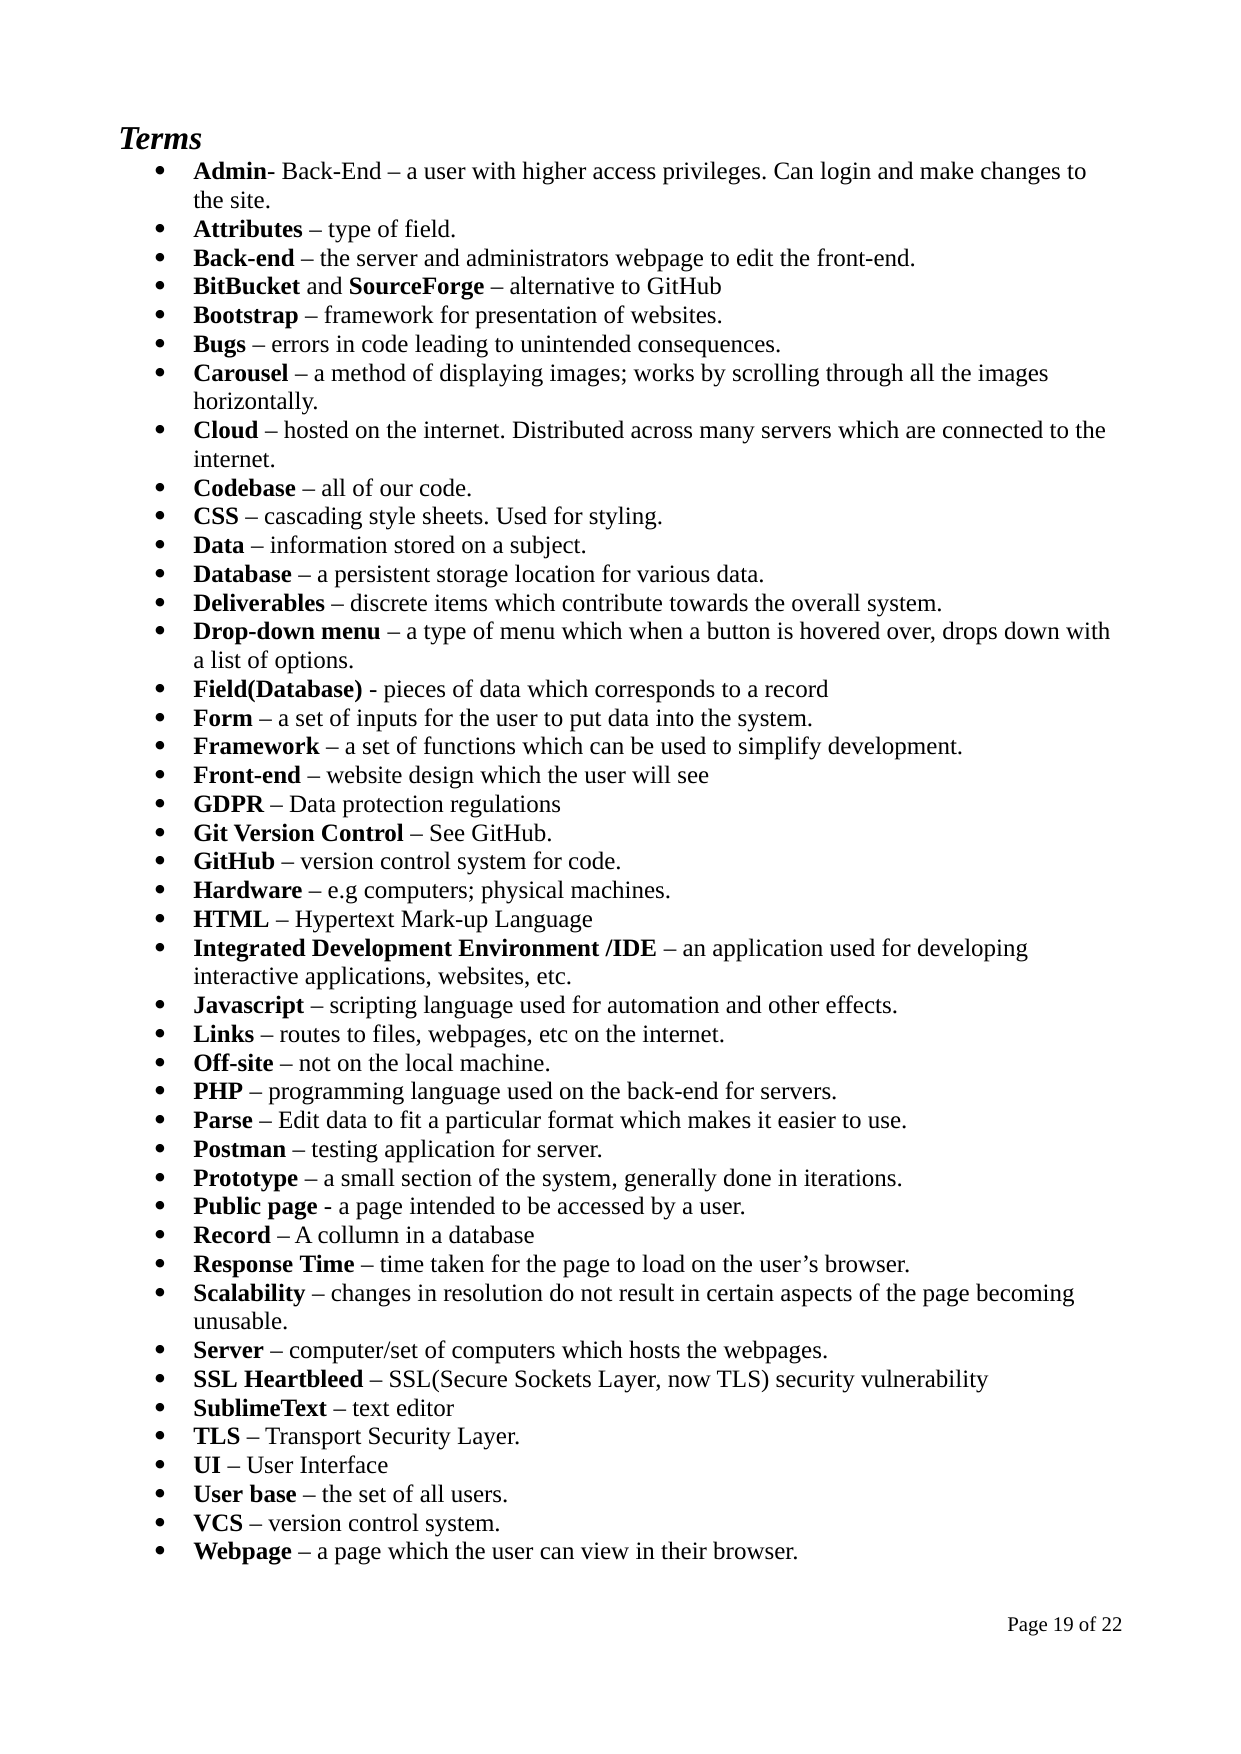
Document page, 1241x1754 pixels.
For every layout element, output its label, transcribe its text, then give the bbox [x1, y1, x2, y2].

list Integrated Development Environment /IDE – an application used for developing interactive applications, websites, etc. [156, 933, 1122, 990]
list Postman – testing application for server. [156, 1134, 1122, 1163]
list Prototype – a small section of the system, generally done in iterations. [156, 1163, 1122, 1191]
list Javascript – scripting language used for automation and other effects. [156, 990, 1122, 1019]
list User base – the set of all users. [156, 1479, 1122, 1508]
text Terms [118, 118, 1122, 156]
list Data – information stored on a subject. [156, 530, 1122, 559]
list Bootstrap – framework for presentation of websites. [156, 300, 1122, 329]
list Field(Database) - pieces of data which corresponds to a record [156, 674, 1122, 703]
list Carousel – a method of displaying images; works by scrolling through all the images horizontally. [156, 358, 1122, 415]
list Drop-down menu – a type of menu which when a button is hovered over, drops down with a list of options. [156, 616, 1122, 674]
list PHP – programming language used on the back-end for servers. [156, 1076, 1122, 1105]
list Hardware – e.g computers; physical machines. [156, 875, 1122, 904]
list Git Version Control – See GitHub. [156, 818, 1122, 846]
list Off-site – not on the local machine. [156, 1048, 1122, 1076]
list Attributes – type of field. [156, 214, 1122, 243]
list Codebase – all of our code. [156, 473, 1122, 501]
list UI – User Interface [156, 1450, 1122, 1479]
list Server – computer/set of computers which hosts the webpages. [156, 1335, 1122, 1364]
list TLS – Transport Security Layer. [156, 1421, 1122, 1450]
list Framework – a set of functions which can be used to simplify development. [156, 731, 1122, 760]
list Record – A collumn in a database [156, 1220, 1122, 1249]
list Scalability – changes in resolution do not result in certain aspects of the page becoming unusable. [156, 1278, 1122, 1335]
list GDPR – Data protection regulations [156, 789, 1122, 818]
list SublimeText – text editor [156, 1393, 1122, 1421]
list HTML – Hypertext Mark-up Language [156, 904, 1122, 933]
list Links – routes to files, webpages, etc on the internet. [156, 1019, 1122, 1048]
list Form – a set of inputs for the user to put data into the system. [156, 703, 1122, 731]
list Bugs – errors in code leading to unintended consequences. [156, 329, 1122, 358]
list SSL Heartbleed – SSL(Secure Sockets Layer, now TLS) security vulnerability [156, 1364, 1122, 1393]
list Webpage – a page which the user can view in their browser. [156, 1536, 1122, 1565]
list BitBucket and SourceForge – alternative to GitHub [156, 271, 1122, 300]
list Admin- Back-End – a user with higher access privileges. Can login and make changes to the site. [156, 156, 1122, 214]
list Cloud – hosted on the internet. Distributed across many servers which are connected to the internet. [156, 415, 1122, 473]
list Database – a persistent storage location for various data. [156, 559, 1122, 588]
list Front-end – website design which the user will see [156, 760, 1122, 789]
list VCS – version control system. [156, 1508, 1122, 1536]
list Deliverables – discrete items which contribute towards the overall system. [156, 588, 1122, 616]
list CSS – cascading style sheets. Used for styling. [156, 501, 1122, 530]
list GitHub – version control system for code. [156, 846, 1122, 875]
list Back-end – the server and administrators webpage to edit the front-end. [156, 243, 1122, 271]
list Parse – Edit data to fit a particular format which makes it easier to use. [156, 1105, 1122, 1134]
list Public page - a page intended to be accessed by a user. [156, 1191, 1122, 1220]
list Response Time – time taken for the page to load on the user’s browser. [156, 1249, 1122, 1278]
